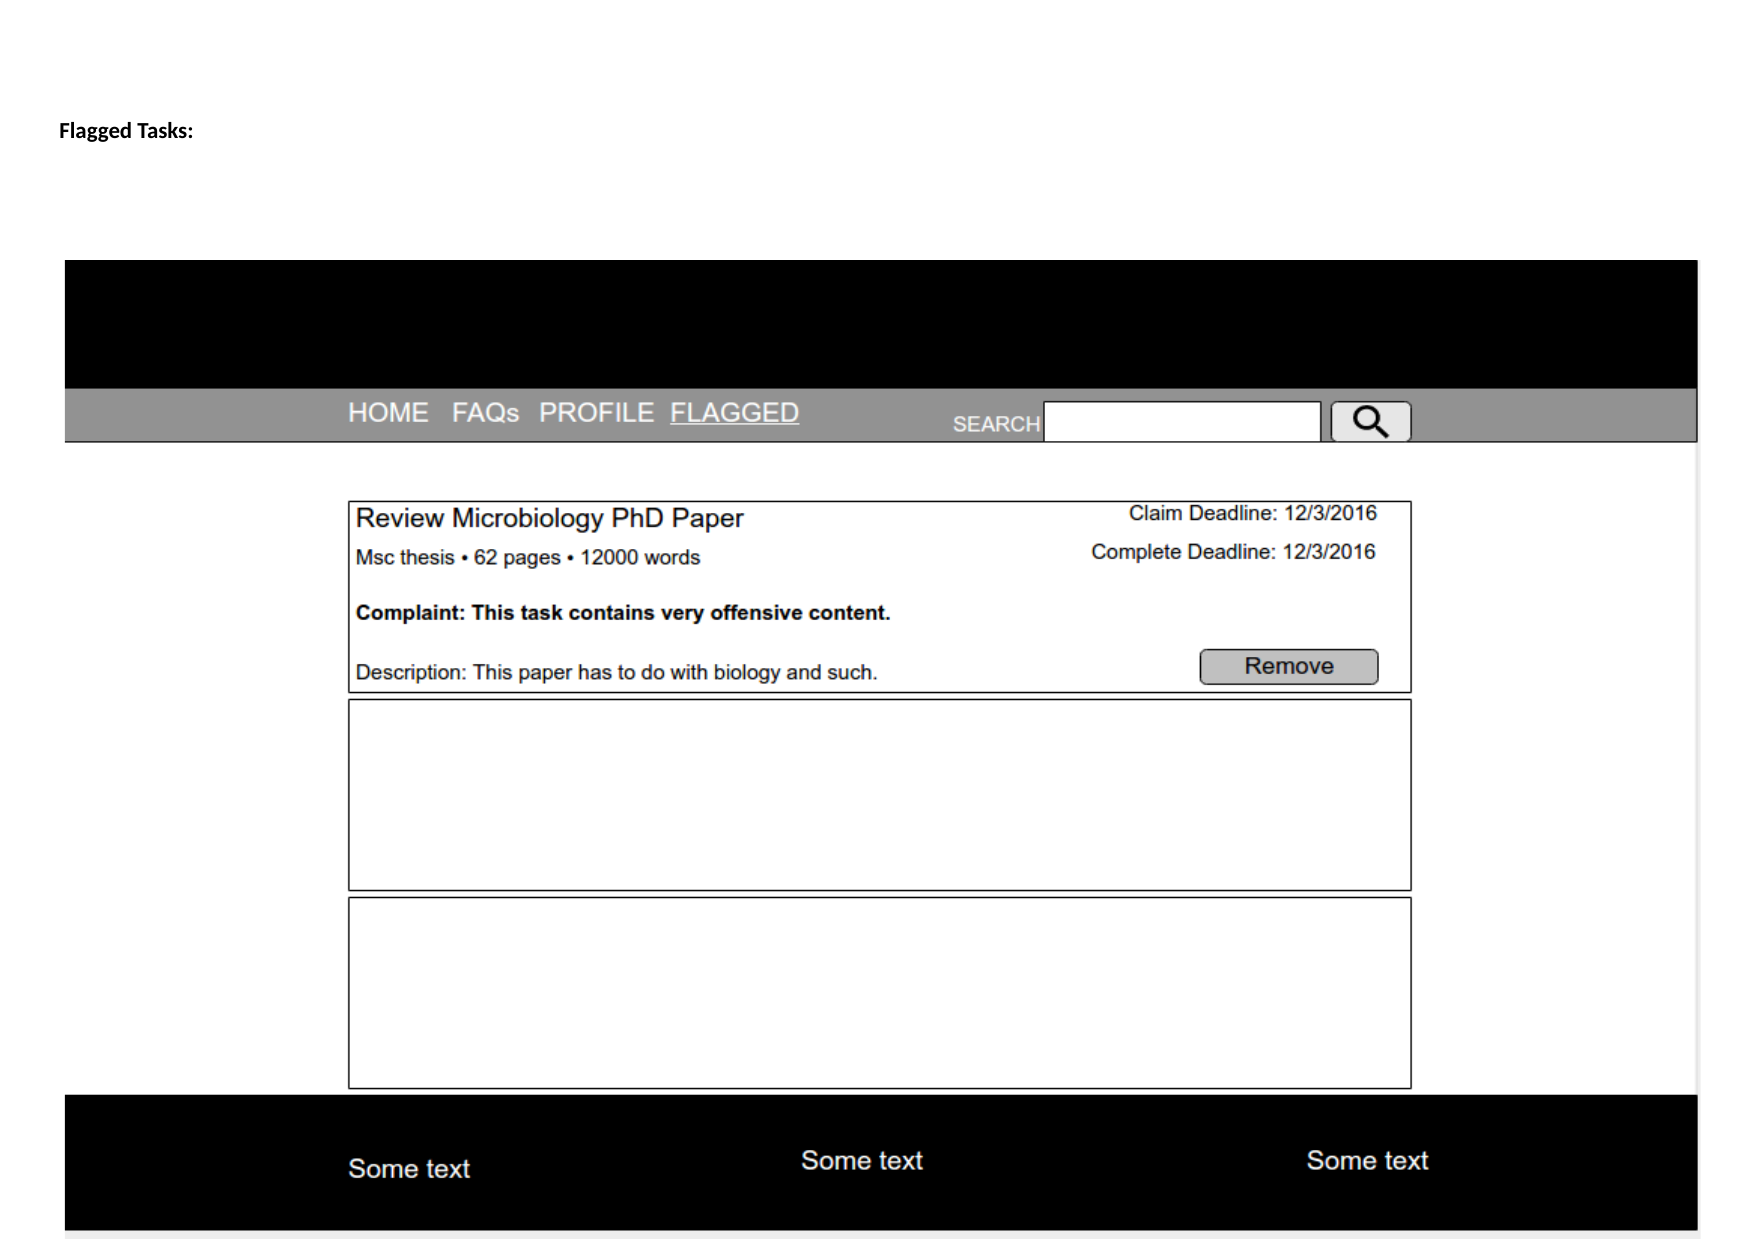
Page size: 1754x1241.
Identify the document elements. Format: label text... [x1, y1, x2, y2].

text Flagged Tasks: [59, 117, 1695, 144]
picture [64, 260, 1701, 1239]
